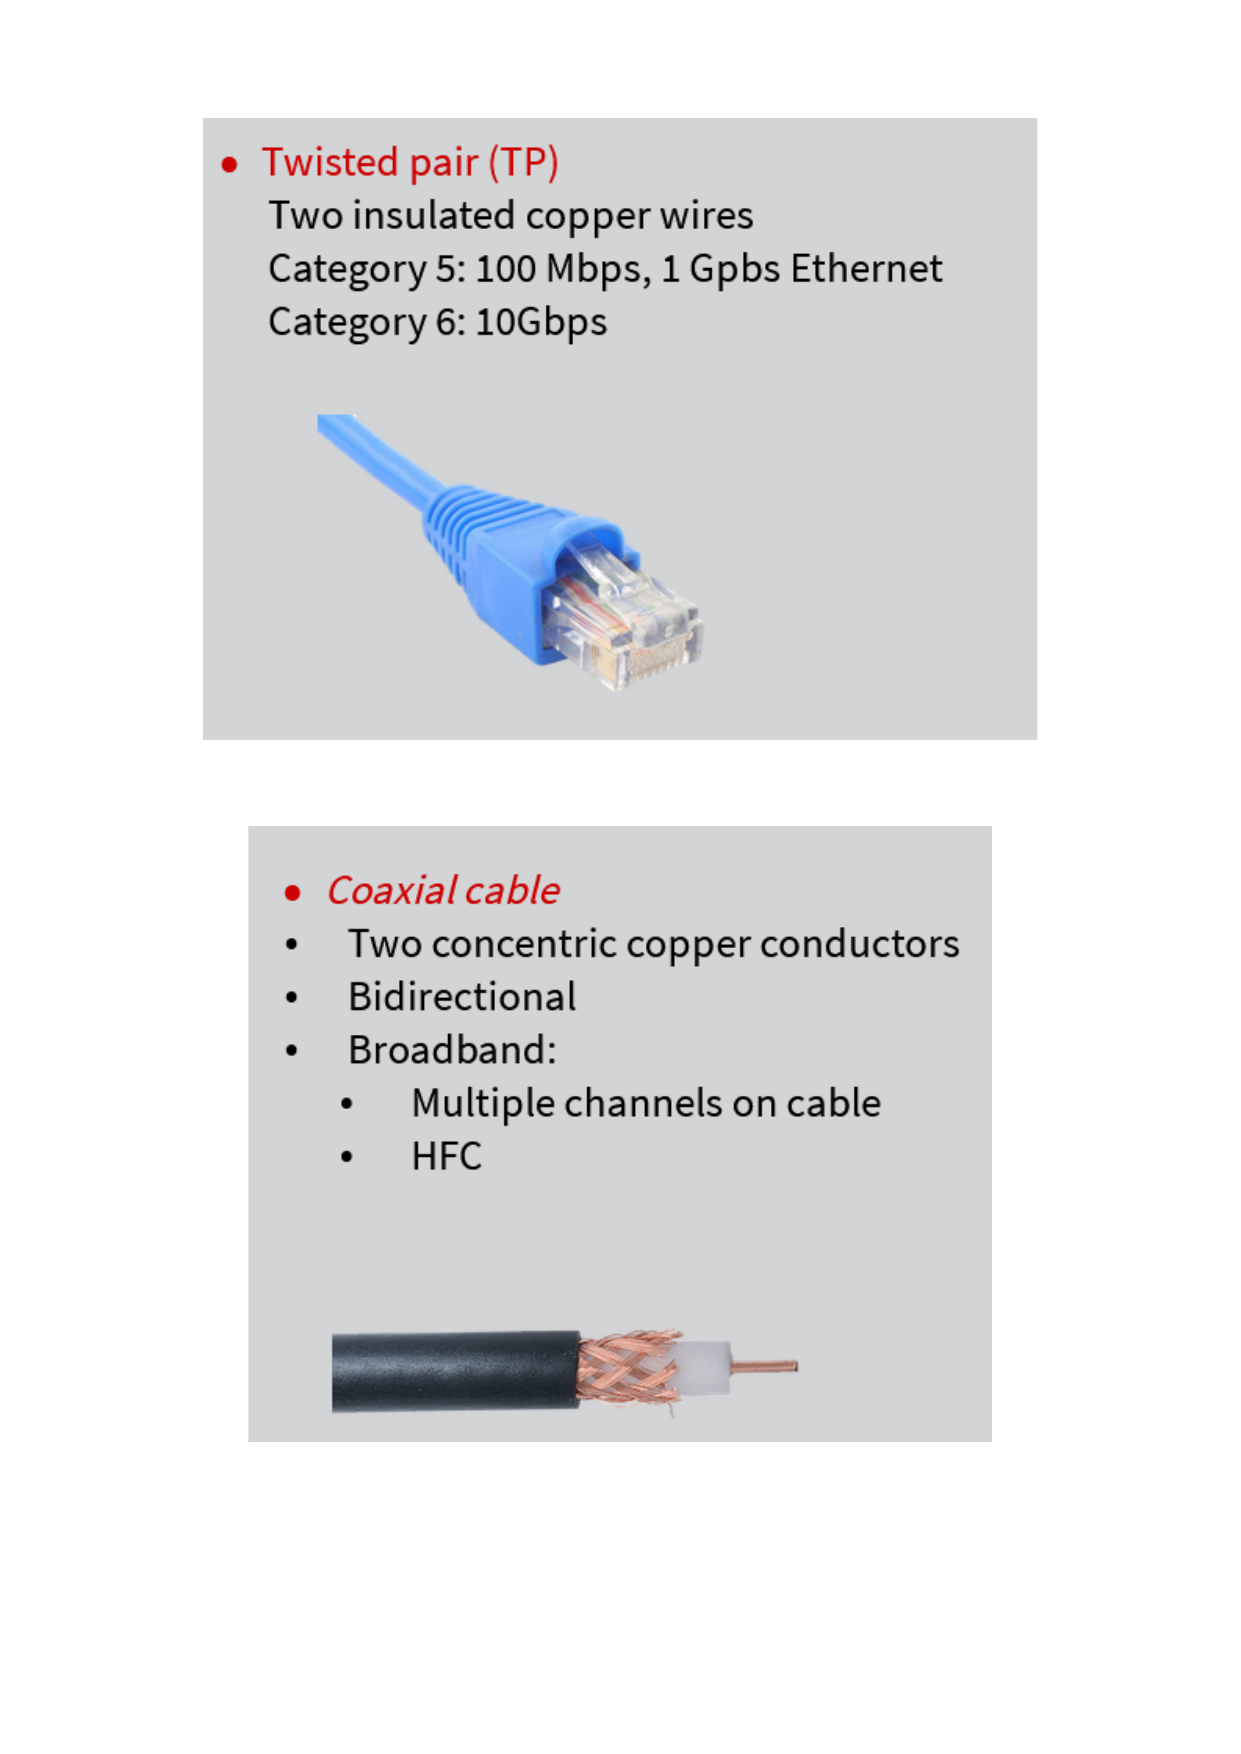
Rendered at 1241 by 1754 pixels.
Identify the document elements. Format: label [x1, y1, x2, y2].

picture [248, 826, 992, 1442]
picture [202, 118, 1038, 740]
